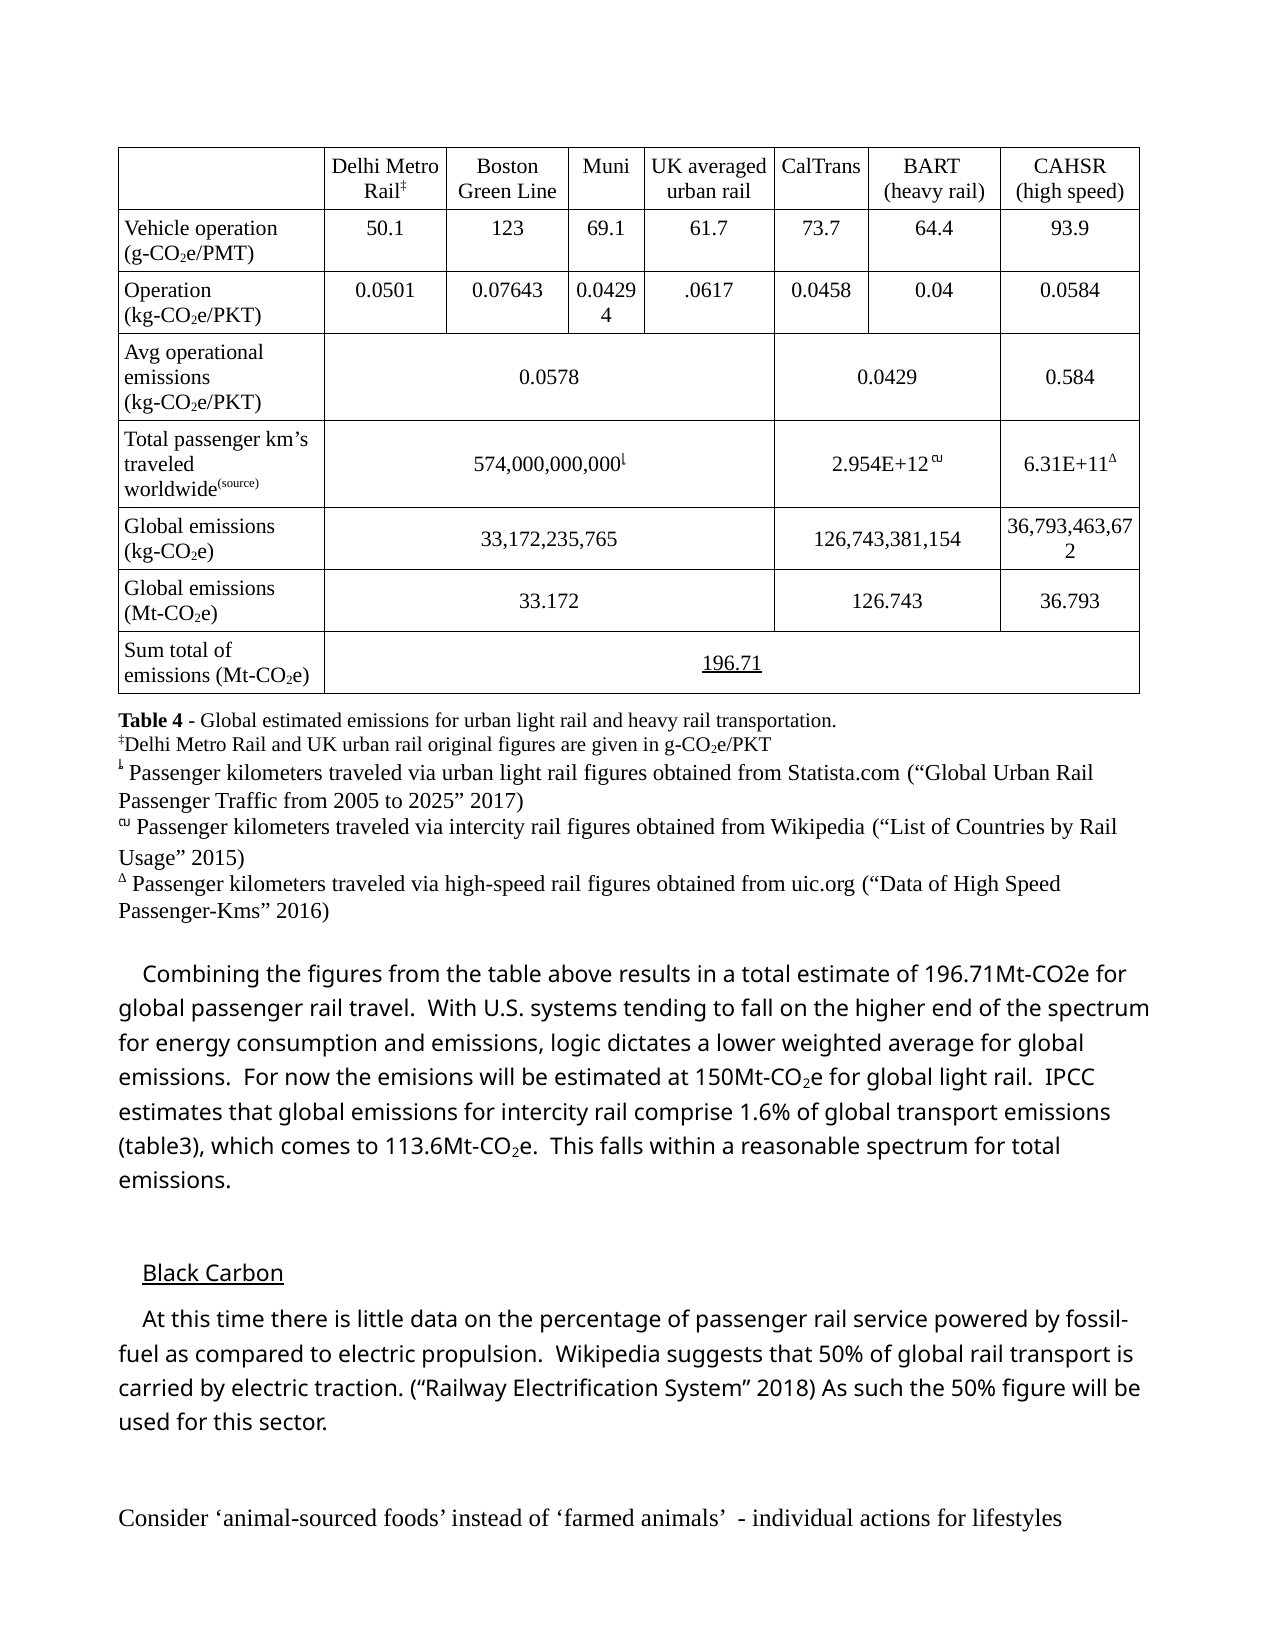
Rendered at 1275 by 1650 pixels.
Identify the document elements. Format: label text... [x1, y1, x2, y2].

table_header BART (heavy rail) [869, 148, 1000, 209]
table_cell Vehicle operation (g-CO2e/PMT) [119, 210, 324, 271]
table_cell 0.04294 [569, 272, 644, 333]
table_cell 574,000,000,000ȴ [325, 421, 774, 507]
table_cell 61.7 [645, 210, 774, 271]
table_cell 36.793 [1001, 570, 1139, 631]
table_cell 93.9 [1001, 210, 1139, 271]
table_header Boston Green Line [447, 148, 568, 209]
table_cell 0.0584 [1001, 272, 1139, 333]
text At this time there is little data on the percentage of passenger rail service powered by fossil-fuel as compared to electric propulsion. Wikipedia suggests that 50% of global rail transport is carried by electric traction. (“Railway Electrification System” 2018) As such the 50% figure will be used for this sector. [118, 1303, 1157, 1438]
table_cell 126,743,381,154 [775, 508, 1000, 569]
table_header CAHSR (high speed) [1001, 148, 1139, 209]
table_header Delhi Metro Rail‡ [325, 148, 446, 209]
table_cell .0617 [645, 272, 774, 333]
text Combining the figures from the table above results in a total estimate of 196.71Mt-CO2e for global passenger rail travel. With U.S. systems tending to fall on the higher end of the spectrum for energy consumption and emissions, logic dictates a lower weighted average for global emissions. For now the emisions will be estimated at 150Mt-CO2e for global light rail. IPCC estimates that global emissions for intercity rail comprise 1.6% of global transport emissions (table3), which comes to 113.6Mt-CO2e. This falls within a reasonable spectrum for total emissions. [118, 958, 1157, 1195]
table_cell Total passenger km’s traveled worldwide(source) [119, 421, 324, 507]
text ȴ Passenger kilometers traveled via urban light rail figures obtained from Statista.com (“Global Urban Rail Passenger Traffic from 2005 to 2025” 2017) [118, 756, 1157, 813]
table_header Muni [569, 148, 644, 209]
table_cell 50.1 [325, 210, 446, 271]
table_cell 64.4 [869, 210, 1000, 271]
table_cell 2.954E+12ฒ [775, 421, 1000, 507]
table_header CalTrans [775, 148, 868, 209]
table_cell Operation (kg-CO2e/PKT) [119, 272, 324, 333]
table_header [119, 148, 324, 209]
text Black Carbon [118, 1257, 1157, 1288]
table_cell Global emissions (kg-CO2e) [119, 508, 324, 569]
table_cell 126.743 [775, 570, 1000, 631]
table_cell 36,793,463,672 [1001, 508, 1139, 569]
table_cell Global emissions (Mt-CO2e) [119, 570, 324, 631]
table_cell 33,172,235,765 [325, 508, 774, 569]
table_cell 0.0578 [325, 334, 774, 420]
text ‡Delhi Metro Rail and UK urban rail original figures are given in g-CO2e/PKT [118, 732, 1157, 756]
table_cell 69.1 [569, 210, 644, 271]
table_cell 0.07643 [447, 272, 568, 333]
table_cell 0.0458 [775, 272, 868, 333]
table_header UK averaged urban rail [645, 148, 774, 209]
text Table 4 - Global estimated emissions for urban light rail and heavy rail transportation. [118, 708, 1157, 732]
table_cell 73.7 [775, 210, 868, 271]
table_cell Avg operational emissions (kg-CO2e/PKT) [119, 334, 324, 420]
text ∆ Passenger kilometers traveled via high-speed rail figures obtained from uic.org (“Data of High Speed Passenger-Kms” 2016) [118, 870, 1157, 923]
table_cell 0.04 [869, 272, 1000, 333]
text ฒ Passenger kilometers traveled via intercity rail figures obtained from Wikipedia (“List of Countries by Rail Usage” 2015) [118, 813, 1157, 870]
table_cell 0.0501 [325, 272, 446, 333]
table_cell Sum total of emissions (Mt-CO2e) [119, 632, 324, 693]
table_cell 0.0429 [775, 334, 1000, 420]
table_cell 33.172 [325, 570, 774, 631]
table_cell 196.71 [325, 632, 1139, 693]
table_cell 0.584 [1001, 334, 1139, 420]
table_cell 123 [447, 210, 568, 271]
table_cell 6.31E+11∆ [1001, 421, 1139, 507]
